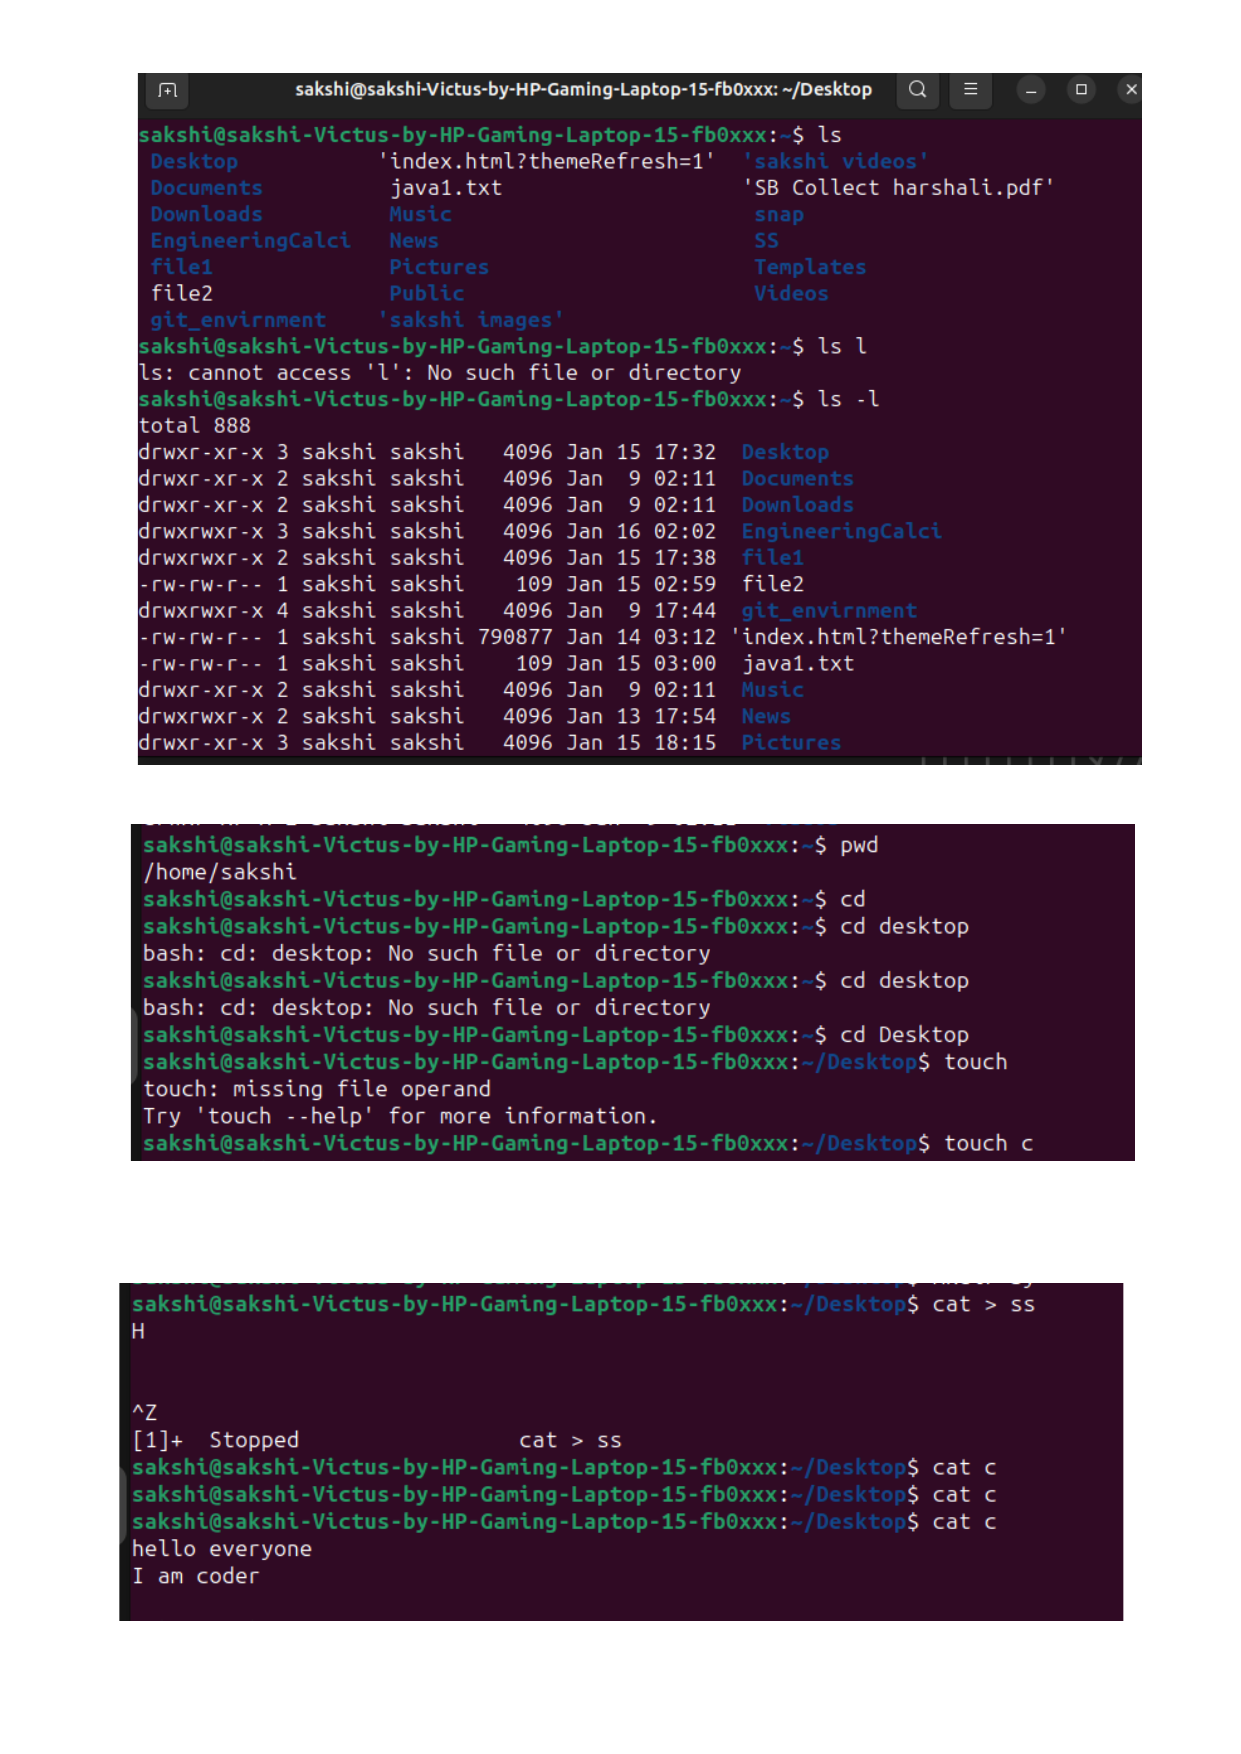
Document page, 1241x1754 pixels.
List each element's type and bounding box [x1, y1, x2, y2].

picture [137, 73, 1142, 765]
picture [130, 824, 1135, 1161]
picture [119, 1283, 1124, 1621]
